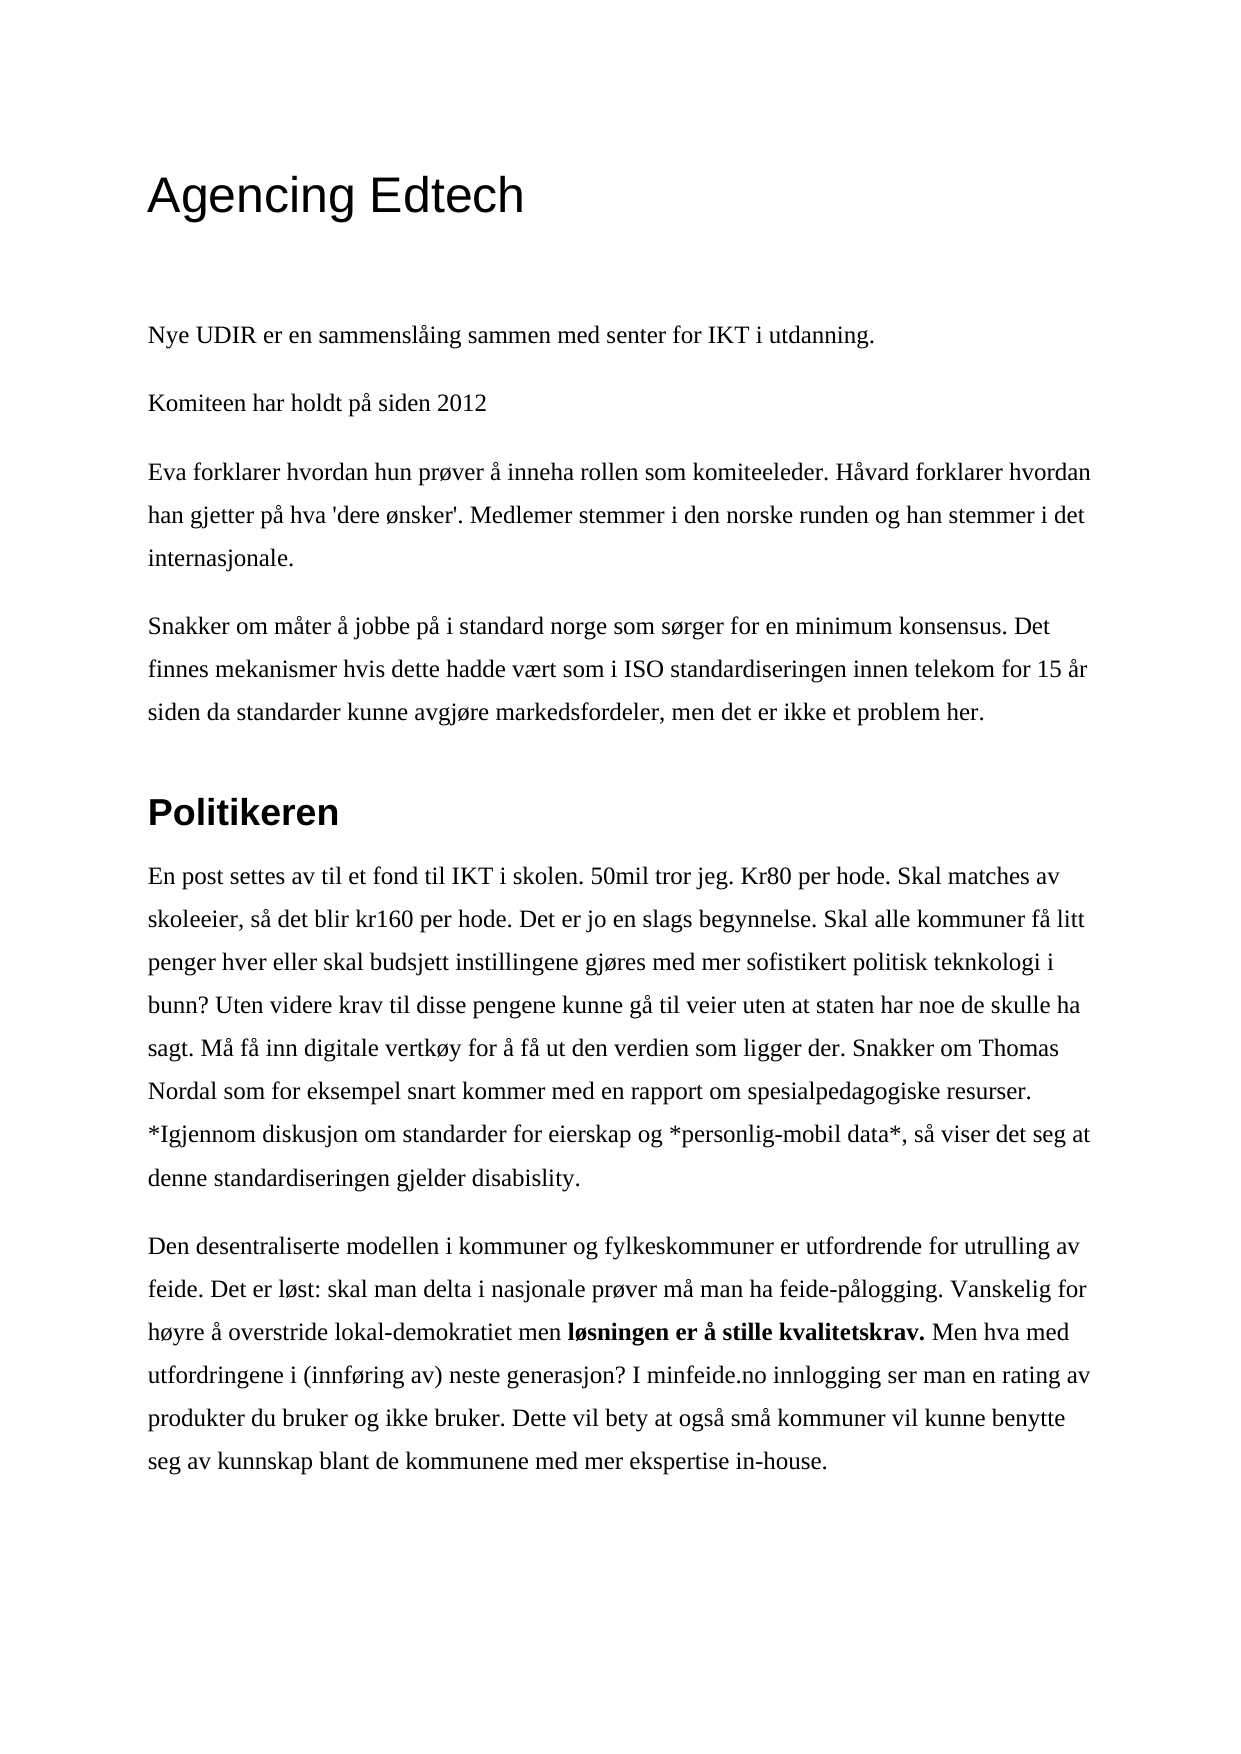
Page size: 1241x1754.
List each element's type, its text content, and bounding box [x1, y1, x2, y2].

text Nye UDIR er en sammenslåing sammen med senter for IKT i utdanning. [148, 320, 1092, 349]
text En post settes av til et fond til IKT i skolen. 50mil tror jeg. Kr80 per hode. Skal matches av skoleeier, så det blir kr160 per hode. Det er jo en slags begynnelse. Skal alle kommuner få litt penger hver eller skal budsjett instillingene gjøres med mer sofistikert politisk teknkologi i bunn? Uten videre krav til disse pengene kunne gå til veier uten at staten har noe de skulle ha sagt. Må få inn digitale vertkøy for å få ut den verdien som ligger der. Snakker om Thomas Nordal som for eksempel snart kommer med en rapport om spesialpedagogiske resurser. *Igjennom diskusjon om standarder for eierskap og *personlig-mobil data*, så viser det seg at denne standardiseringen gjelder disabislity. [148, 861, 1092, 1191]
text Komiteen har holdt på siden 2012 [148, 388, 1092, 417]
subtitle Agencing Edtech [148, 165, 1092, 223]
text Eva forklarer hvordan hun prøver å inneha rollen som komiteeleder. Håvard forklarer hvordan han gjetter på hva 'dere ønsker'. Medlemer stemmer i den norske runden og han stemmer i det internasjonale. [148, 457, 1092, 572]
text Snakker om måter å jobbe på i standard norge som sørger for en minimum konsensus. Det finnes mekanismer hvis dette hadde vært som i ISO standardiseringen innen telekom for 15 år siden da standarder kunne avgjøre markedsfordeler, men det er ikke et problem her. [148, 611, 1092, 726]
text Den desentraliserte modellen i kommuner og fylkeskommuner er utfordrende for utrulling av feide. Det er løst: skal man delta i nasjonale prøver må man ha feide-pålogging. Vanskelig for høyre å overstride lokal-demokratiet men løsningen er å stille kvalitetskrav. Men hva med utfordringene i (innføring av) neste generasjon? I minfeide.no innlogging ser man en rating av produkter du bruker og ikke bruker. Dette vil bety at også små kommuner vil kunne benytte seg av kunnskap blant de kommunene med mer ekspertise in-house. [148, 1231, 1092, 1475]
subtitle Politikeren [148, 790, 1092, 833]
